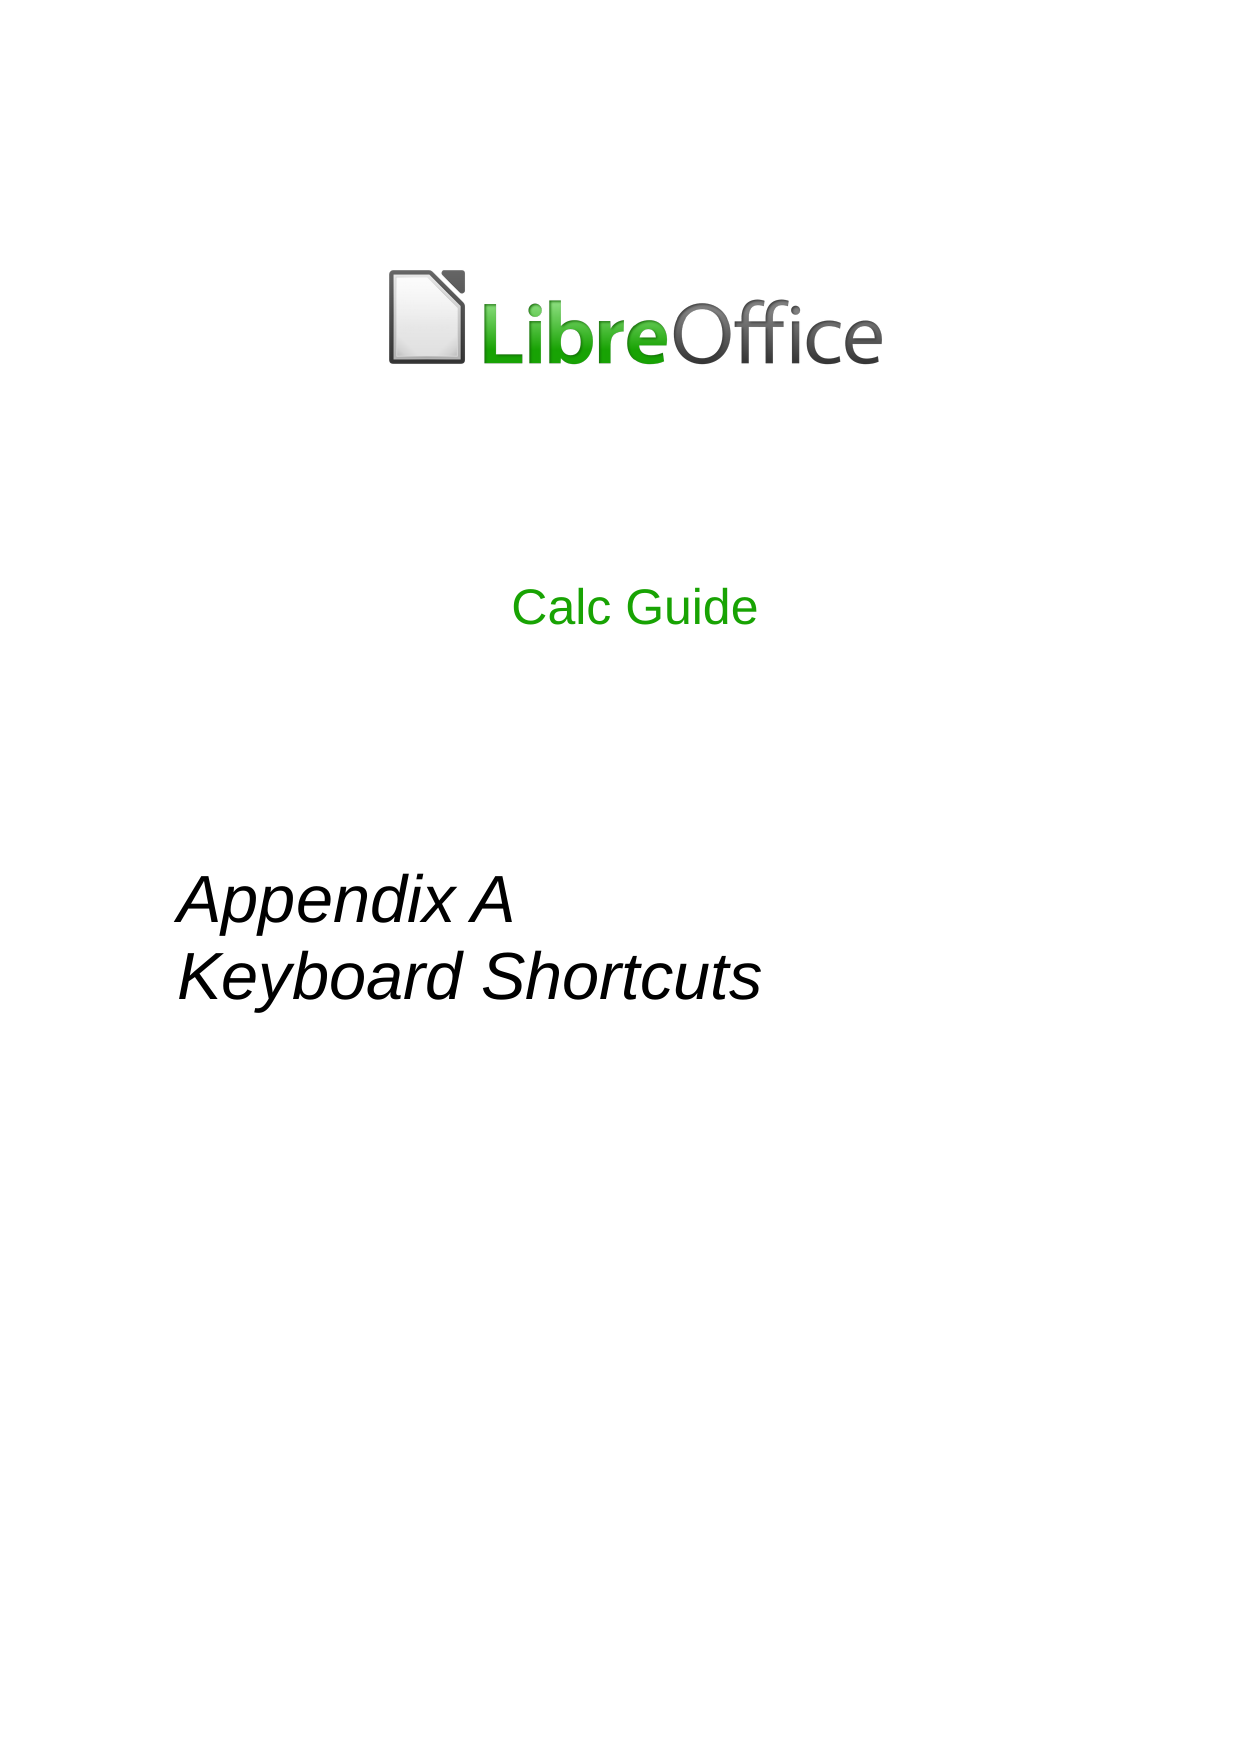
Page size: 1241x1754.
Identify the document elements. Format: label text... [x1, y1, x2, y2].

title Appendix A Keyboard Shortcuts [177, 860, 1093, 1013]
picture [385, 265, 885, 371]
text Calc Guide [177, 577, 1093, 635]
